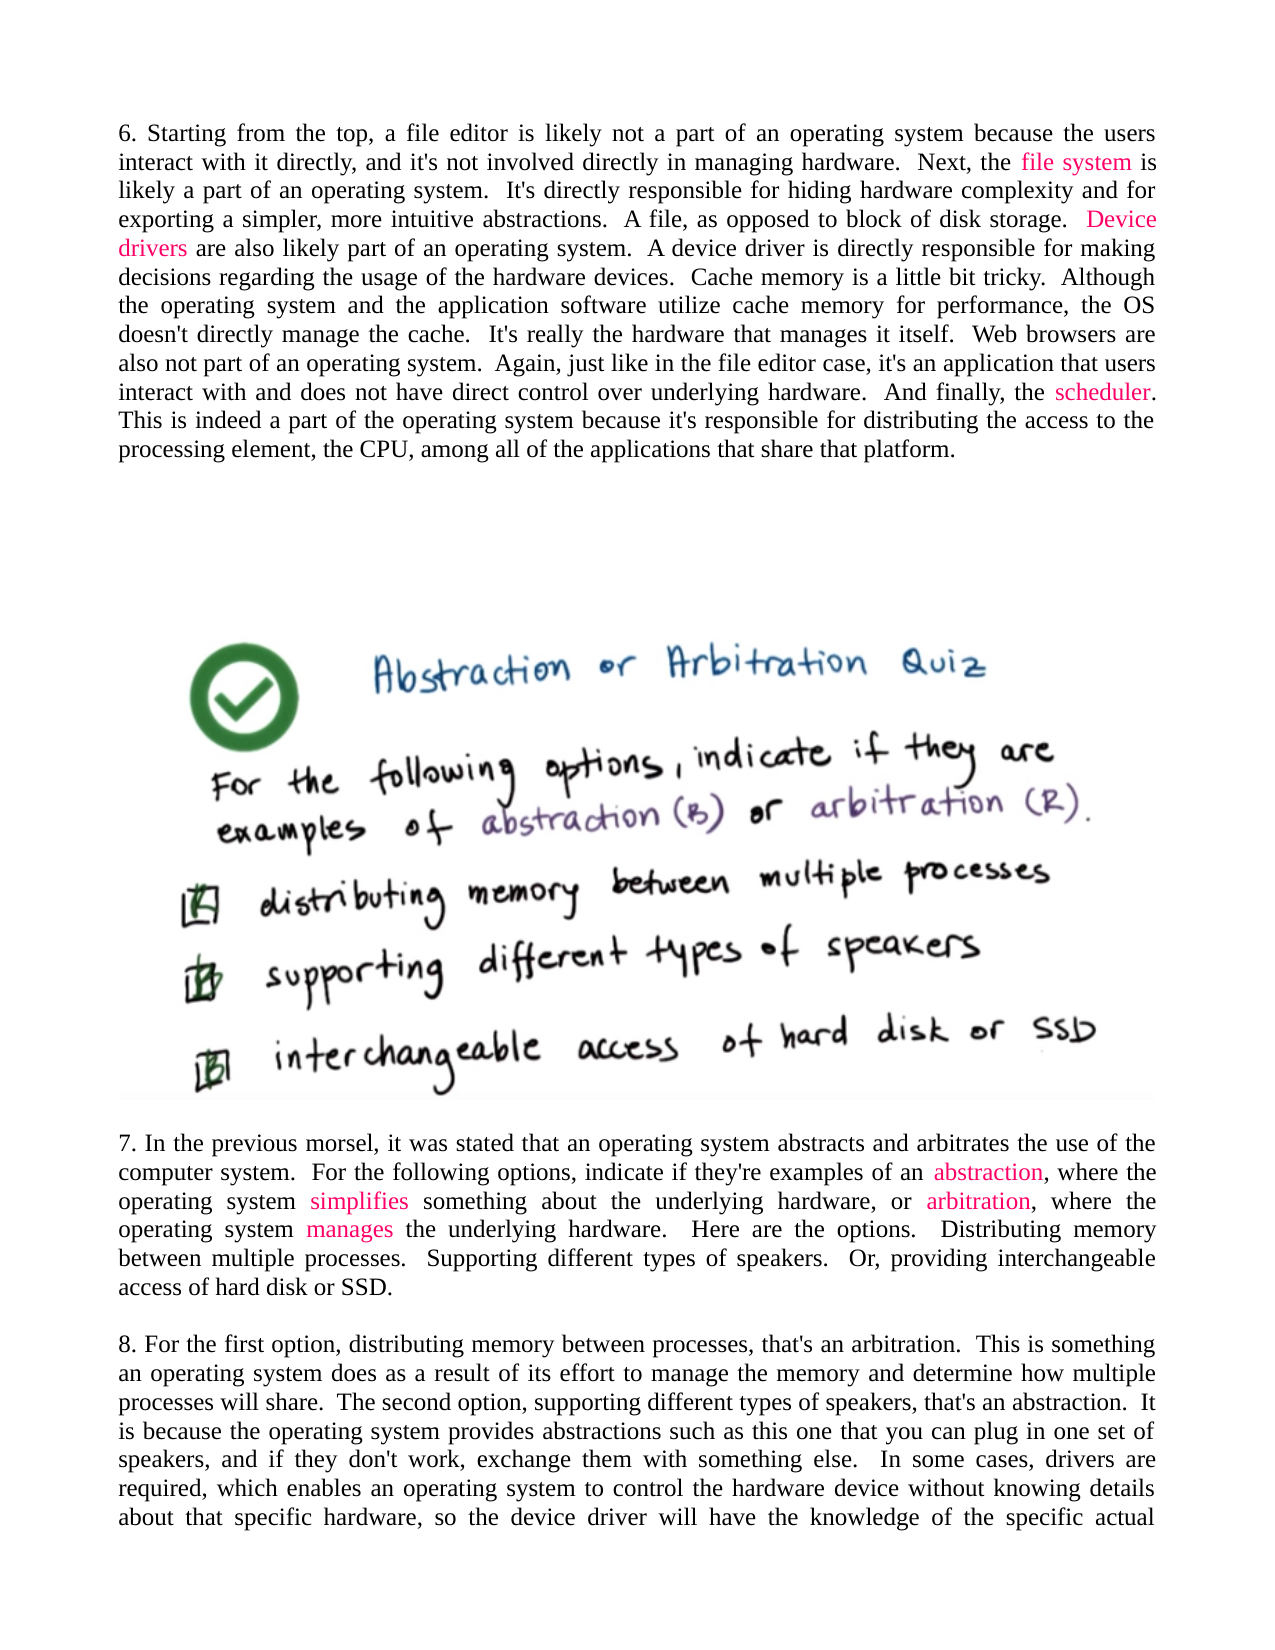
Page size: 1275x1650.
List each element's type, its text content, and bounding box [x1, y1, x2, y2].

picture [118, 635, 1157, 1100]
text 6. Starting from the top, a file editor is likely not a part of an operating system because the users interact with it directly, and it's not involved directly in managing hardware. Next, the file system is likely a part of an operating system. It's directly responsible for hiding hardware complexity and for exporting a simpler, more intuitive abstractions. A file, as opposed to block of disk storage. Device drivers are also likely part of an operating system. A device driver is directly responsible for making decisions regarding the usage of the hardware devices. Cache memory is a little bit tricky. Although the operating system and the application software utilize cache memory for performance, the OS doesn't directly manage the cache. It's really the hardware that manages it itself. Web browsers are also not part of an operating system. Again, just like in the file editor case, it's an application that users interact with and does not have direct control over underlying hardware. And finally, the scheduler. This is indeed a part of the operating system because it's responsible for distributing the access to the processing element, the CPU, among all of the applications that share that platform. [118, 118, 1157, 463]
text 8. For the first option, distributing memory between processes, that's an arbitration. This is something an operating system does as a result of its effort to manage the memory and determine how multiple processes will share. The second option, supporting different types of speakers, that's an abstraction. It is because the operating system provides abstractions such as this one that you can plug in one set of speakers, and if they don't work, exchange them with something else. In some cases, drivers are required, which enables an operating system to control the hardware device without knowing details about that specific hardware, so the device driver will have the knowledge of the specific actual [118, 1329, 1157, 1531]
text 7. In the previous morsel, it was stated that an operating system abstracts and arbitrates the use of the computer system. For the following options, indicate if they're examples of an abstraction, where the operating system simplifies something about the underlying hardware, or arbitration, where the operating system manages the underlying hardware. Here are the options. Distributing memory between multiple processes. Supporting different types of speakers. Or, providing interchangeable access of hard disk or SSD. [118, 1128, 1157, 1301]
